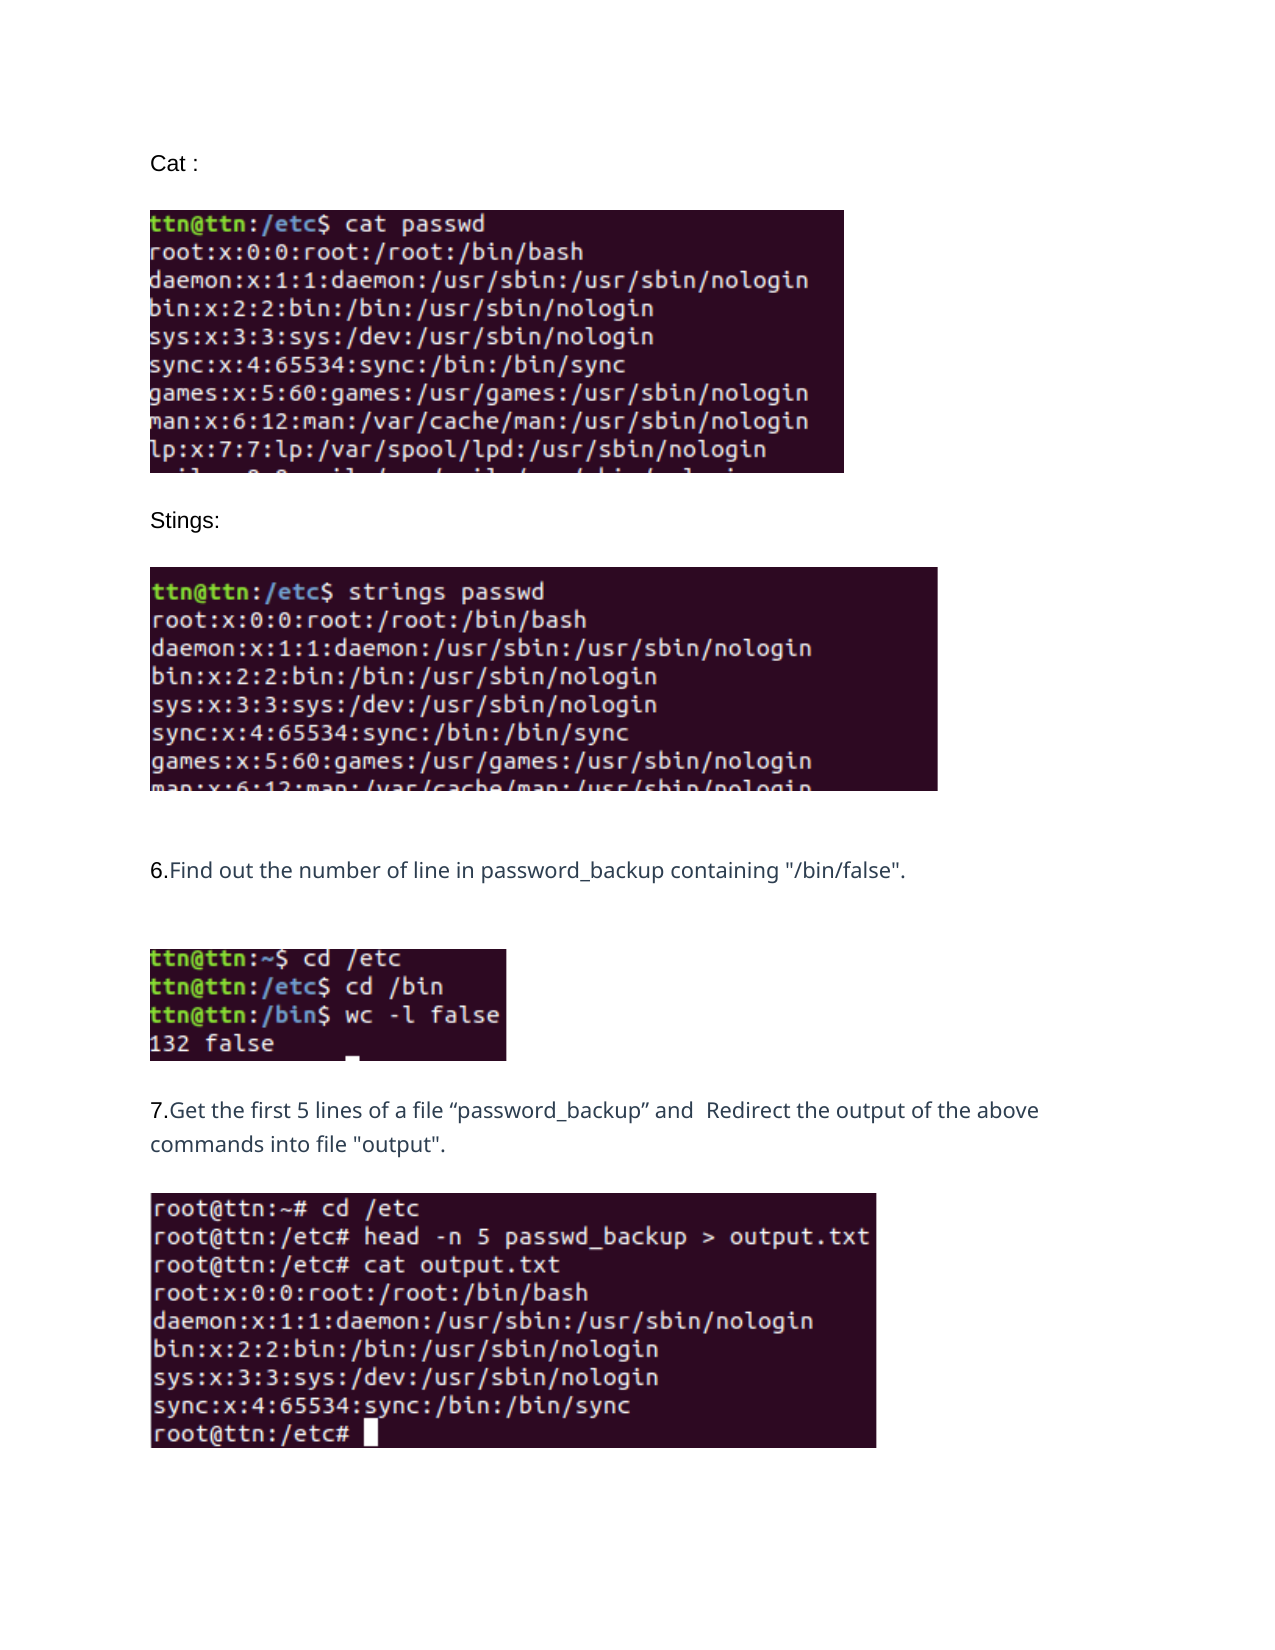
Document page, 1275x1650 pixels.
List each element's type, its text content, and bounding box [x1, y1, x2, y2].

text 6.Find out the number of line in password_backup containing "/bin/false". [150, 855, 1125, 885]
picture [150, 949, 507, 1061]
picture [150, 1193, 877, 1448]
picture [150, 567, 938, 791]
text Stings: [150, 507, 1125, 533]
text 7.Get the first 5 lines of a file “password_backup” and Redirect the output of the above commands into file "output". [150, 1095, 1125, 1159]
picture [150, 210, 844, 473]
text Cat : [150, 150, 1125, 176]
